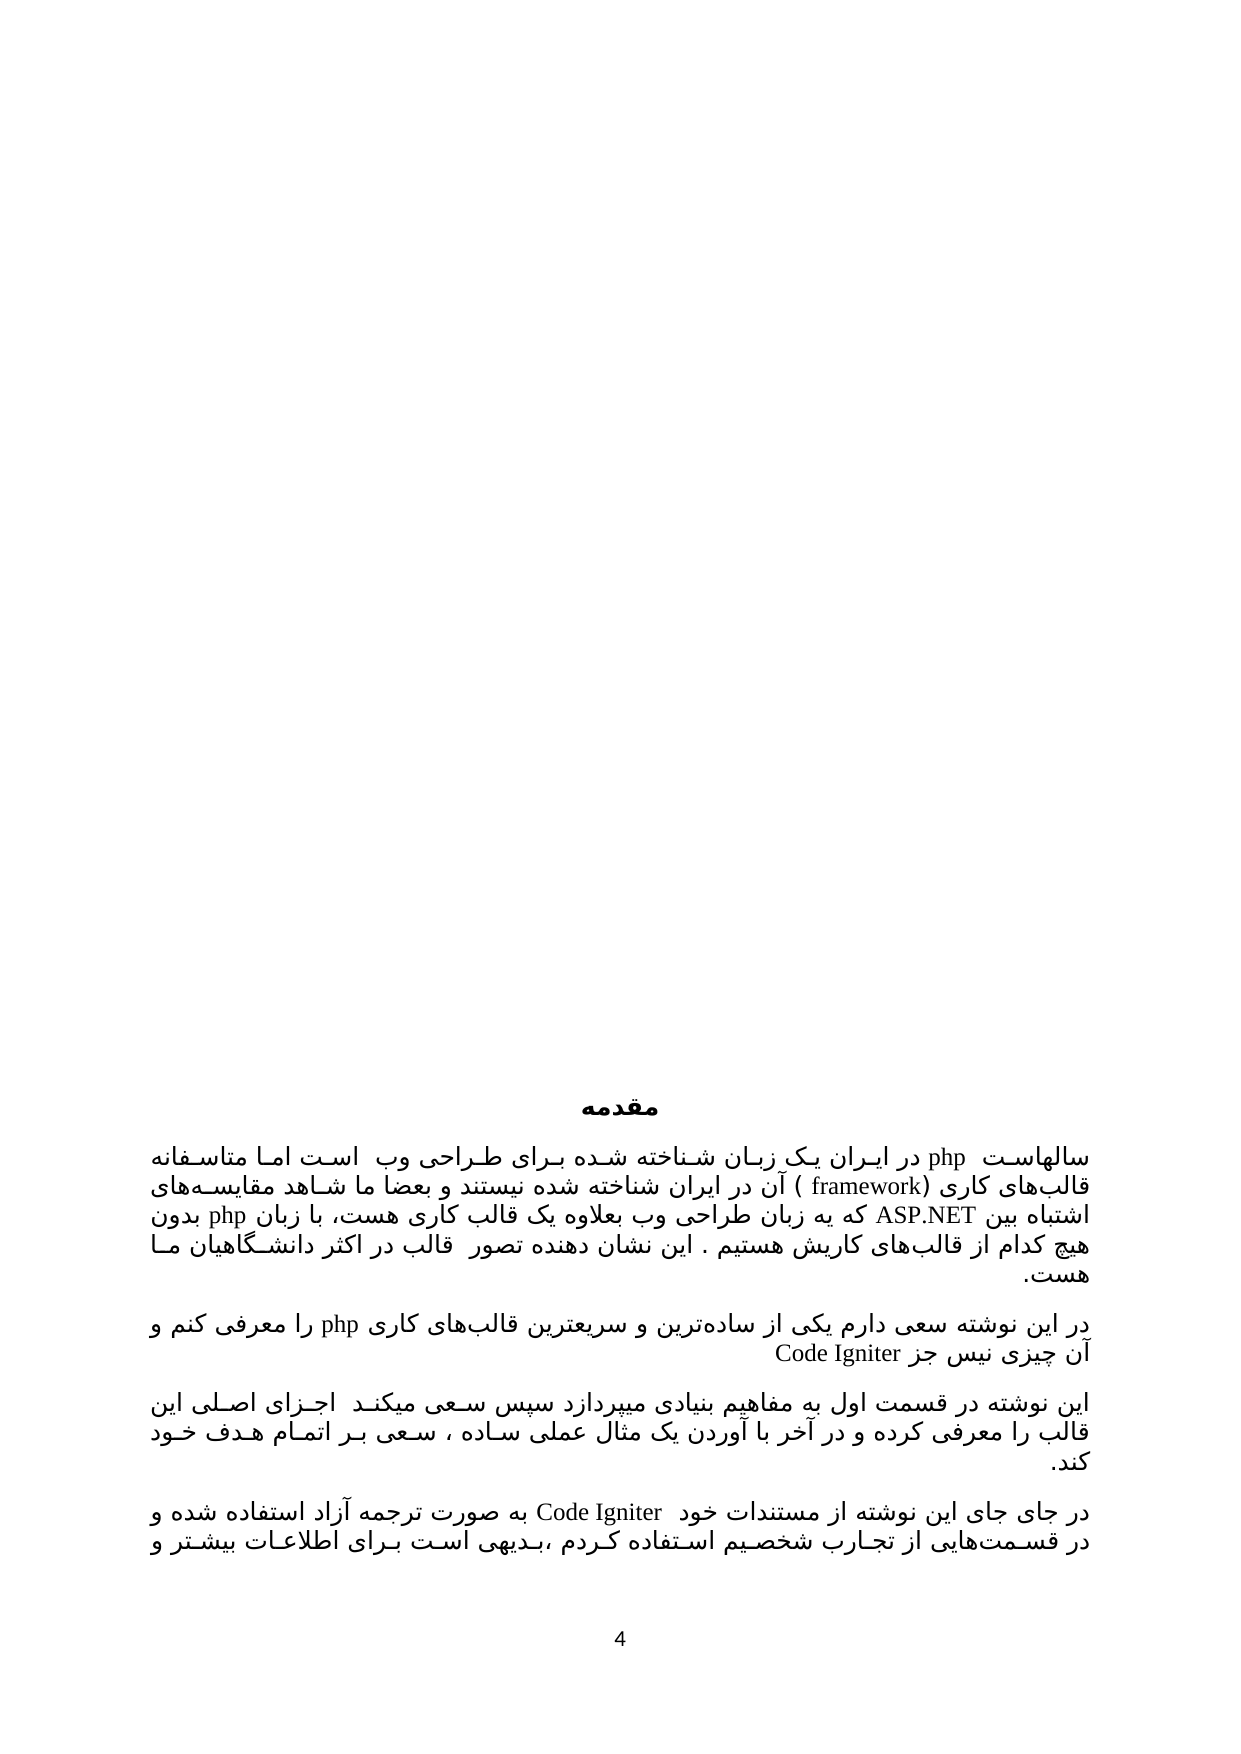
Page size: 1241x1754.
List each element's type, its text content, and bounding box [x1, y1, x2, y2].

text در این نوشته سعی دارم یکی از ساده‌ترین و سریعترین قالب‌های کاری php را معرفی کنم و آن چیزی نیس جز Code Igniter [150, 1309, 1090, 1368]
text این نوشته در قسمت اول به مفاهیم بنیادی میپردازد سپس سعی میکند اجزای اصلی این قالب را معرفی کرده و در آخر با آوردن یک مثال عملی ساده ، سعی بر اتمام هدف خود کند. [150, 1388, 1090, 1476]
text سالهاست php در ایران یک زبان شناخته شده برای طراحی وب است اما متاسفانه قالب‌های کاری (framework ) آن در ایران شناخته شده نیستند و بعضا ما شاهد مقایسه‌های اشتباه بین ASP.NET که یه زبان طراحی وب بعلاوه یک قالب کاری هست، با زبان php بدون هیچ کدام از قالب‌های کاریش هستیم . این نشان دهنده تصور قالب در اکثر دانشگاهیان ما هست. [150, 1142, 1090, 1288]
text مقدمه [150, 1092, 1090, 1121]
text در جای جای این نوشته از مستندات خود Code Igniter به صورت ترجمه آزاد استفاده شده و در قسمت‌هایی از تجارب شخصیم استفاده کردم ،بدیهی است برای اطلاعات بیشتر و آشنایایی با دیگر مباحث این قالب توصیه می‌شود حتماً از مستندات رسمی آن استفاده شود : [150, 1497, 1090, 1555]
